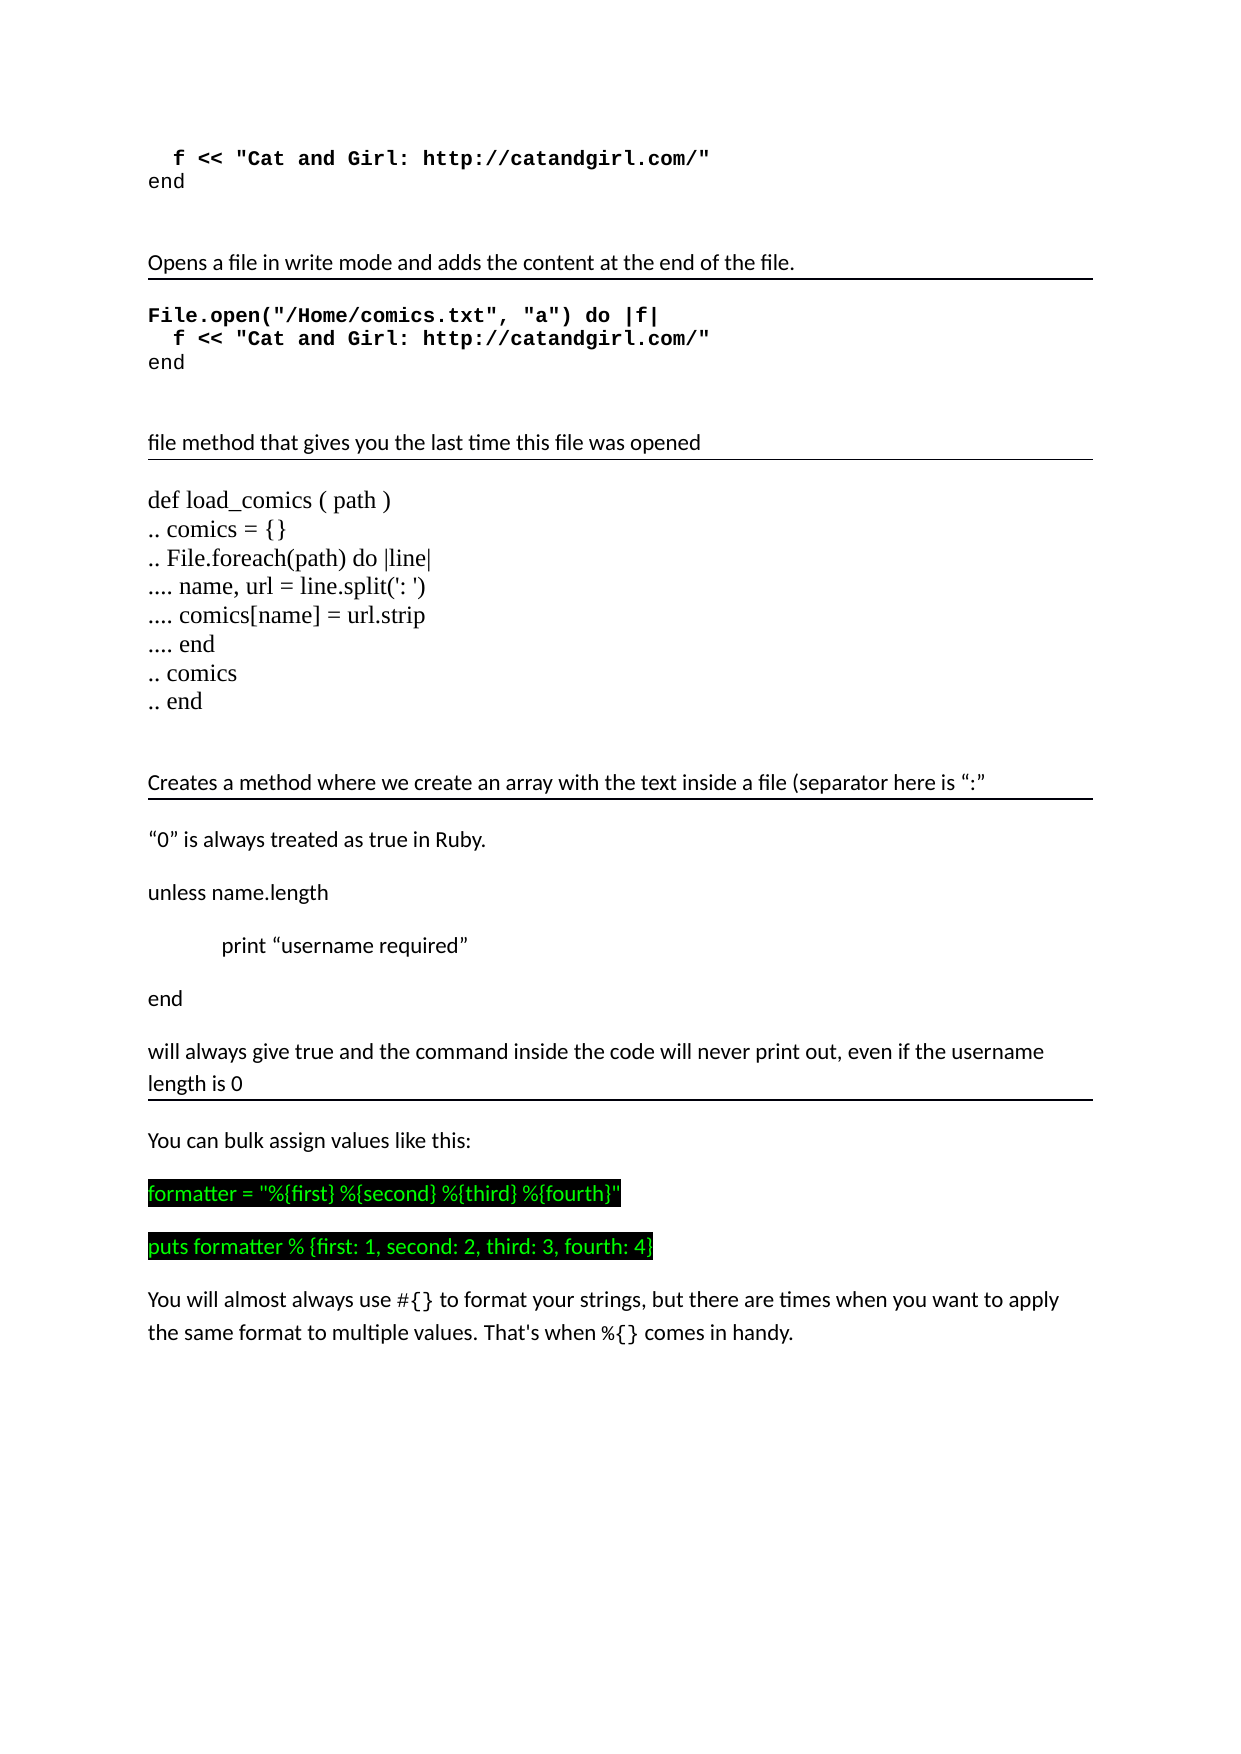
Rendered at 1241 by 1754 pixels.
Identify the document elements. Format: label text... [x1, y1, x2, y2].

text You can bulk assign values like this: [148, 1126, 1093, 1154]
text puts formatter % {first: 1, second: 2, third: 3, fourth: 4} [148, 1232, 1093, 1260]
text File.open("/Home/comics.txt", "a") do |f| [148, 304, 1093, 328]
text end [148, 984, 1093, 1012]
text .... name, url = line.­split(': ') [148, 571, 1093, 600]
text end [148, 171, 1093, 195]
text .. comics [148, 658, 1093, 686]
text Opens a file in write mode and adds the content at the end of the file. [148, 248, 1093, 278]
text .. comics = {} [148, 514, 1093, 543]
text f << "Cat and Girl: http://catandgirl.com/" [148, 328, 1093, 352]
text .. File.forea­ch(path) do |line­| [148, 543, 1093, 571]
text f << "Cat and Girl: http://catandgirl.com/" [148, 148, 1093, 171]
text You will almost always use #{} to format your strings, but there are times when you want to apply the same format to multiple values. That's when %{} comes in handy. [148, 1285, 1093, 1346]
text unless name.length [148, 878, 1093, 906]
text def load_­comics ( path ) [148, 485, 1093, 514]
text .... end [148, 629, 1093, 658]
text file method that gives you the last time this file was opened [148, 428, 1093, 459]
text formatter = "%{first} %{second} %{third} %{fourth}" [148, 1179, 1093, 1207]
text .... comics[nam­e] = url.s­trip [148, 600, 1093, 629]
text end [148, 352, 1093, 376]
text .. end [148, 686, 1093, 715]
text “0” is always treated as true in Ruby. [148, 825, 1093, 853]
text Creates a method where we create an array with the text inside a file (separator here is “:” [148, 768, 1093, 798]
text will always give true and the command inside the code will never print out, even if the username length is 0 [148, 1037, 1093, 1099]
text print “username required” [148, 931, 1093, 959]
